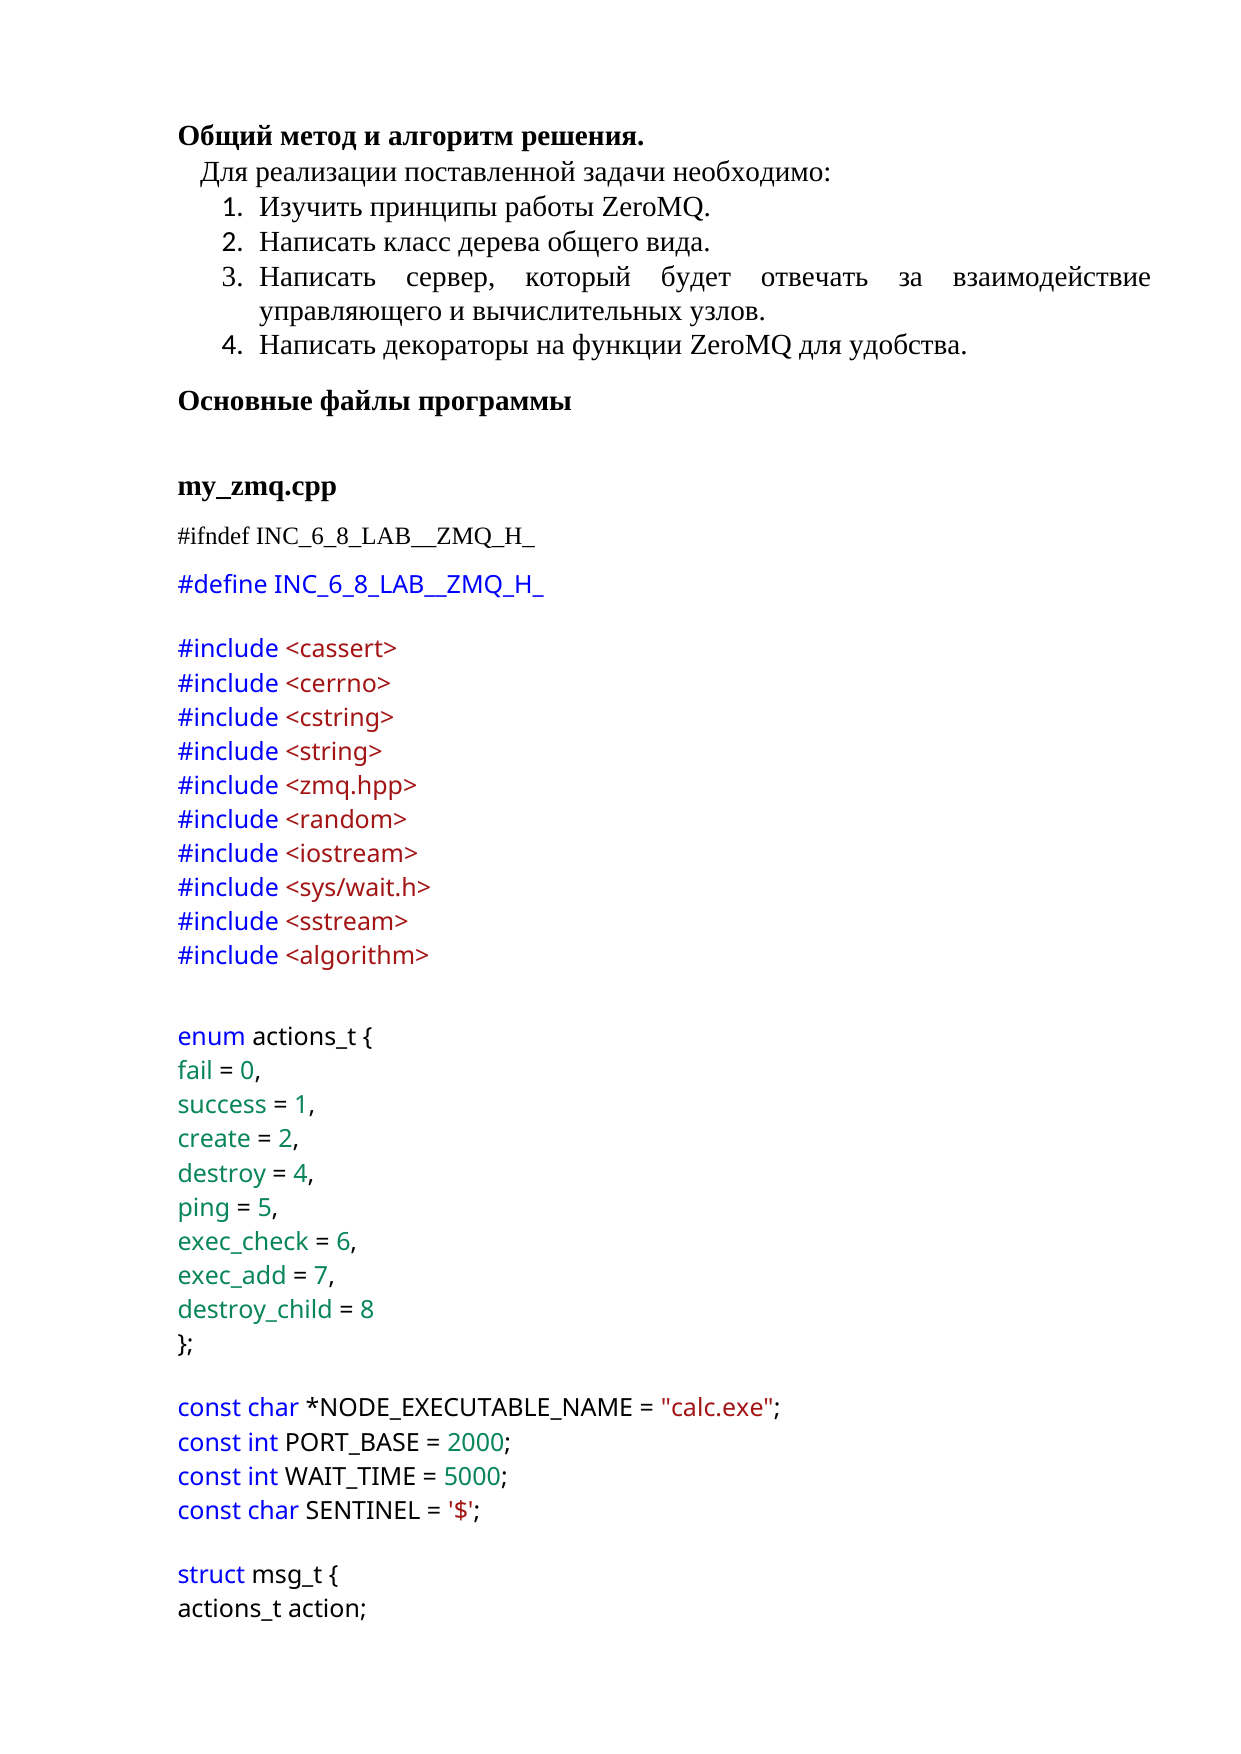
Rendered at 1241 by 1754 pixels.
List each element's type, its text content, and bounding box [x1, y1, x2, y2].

text destroy = 4, [177, 1155, 1152, 1189]
text #include <algorithm> [177, 938, 1152, 972]
text struct msg_t { [177, 1557, 1152, 1591]
text create = 2, [177, 1121, 1152, 1155]
text Для реализации поставленной задачи необходимо: [88, 154, 1152, 188]
text #include <random> [177, 801, 1152, 836]
text #include <cstring> [177, 699, 1152, 733]
list Написать сервер, который будет отвечать за взаимодействие управляющего и вычислительных узлов. [221, 259, 1152, 326]
text #include <string> [177, 733, 1152, 767]
text enum actions_t { [177, 1019, 1152, 1053]
text success = 1, [177, 1087, 1152, 1121]
text #include <iostream> [177, 836, 1152, 869]
list Написать класс дерева общего вида. [221, 223, 1152, 259]
text #include <sstream> [177, 904, 1152, 938]
text const char *NODE_EXECUTABLE_NAME = "calc.exe"; [177, 1390, 1152, 1424]
list Написать декораторы на функции ZeroMQ для удобства. [221, 326, 1152, 362]
list Изучить принципы работы ZeroMQ. [221, 188, 1152, 223]
text #include <sys/wait.h> [177, 869, 1152, 904]
text my_zmq.cpp [177, 468, 1152, 502]
text #define INC_6_8_LAB__ZMQ_H_ [177, 567, 1152, 601]
text actions_t action; [177, 1591, 1152, 1625]
text const char SENTINEL = '$'; [177, 1492, 1152, 1526]
text exec_check = 6, [177, 1223, 1152, 1257]
text #include <cerrno> [177, 665, 1152, 699]
text exec_add = 7, [177, 1257, 1152, 1291]
subtitle Общий метод и алгоритм решения. [177, 118, 1152, 152]
subtitle Основные файлы программы [177, 383, 1152, 416]
text ping = 5, [177, 1189, 1152, 1223]
text const int PORT_BASE = 2000; [177, 1424, 1152, 1458]
text #include <zmq.hpp> [177, 767, 1152, 801]
text #include <cassert> [177, 631, 1152, 665]
text }; [177, 1326, 1152, 1359]
text destroy_child = 8 [177, 1291, 1152, 1326]
text const int WAIT_TIME = 5000; [177, 1458, 1152, 1492]
text fail = 0, [177, 1053, 1152, 1087]
text #ifndef INC_6_8_LAB__ZMQ_H_ [177, 521, 1152, 550]
